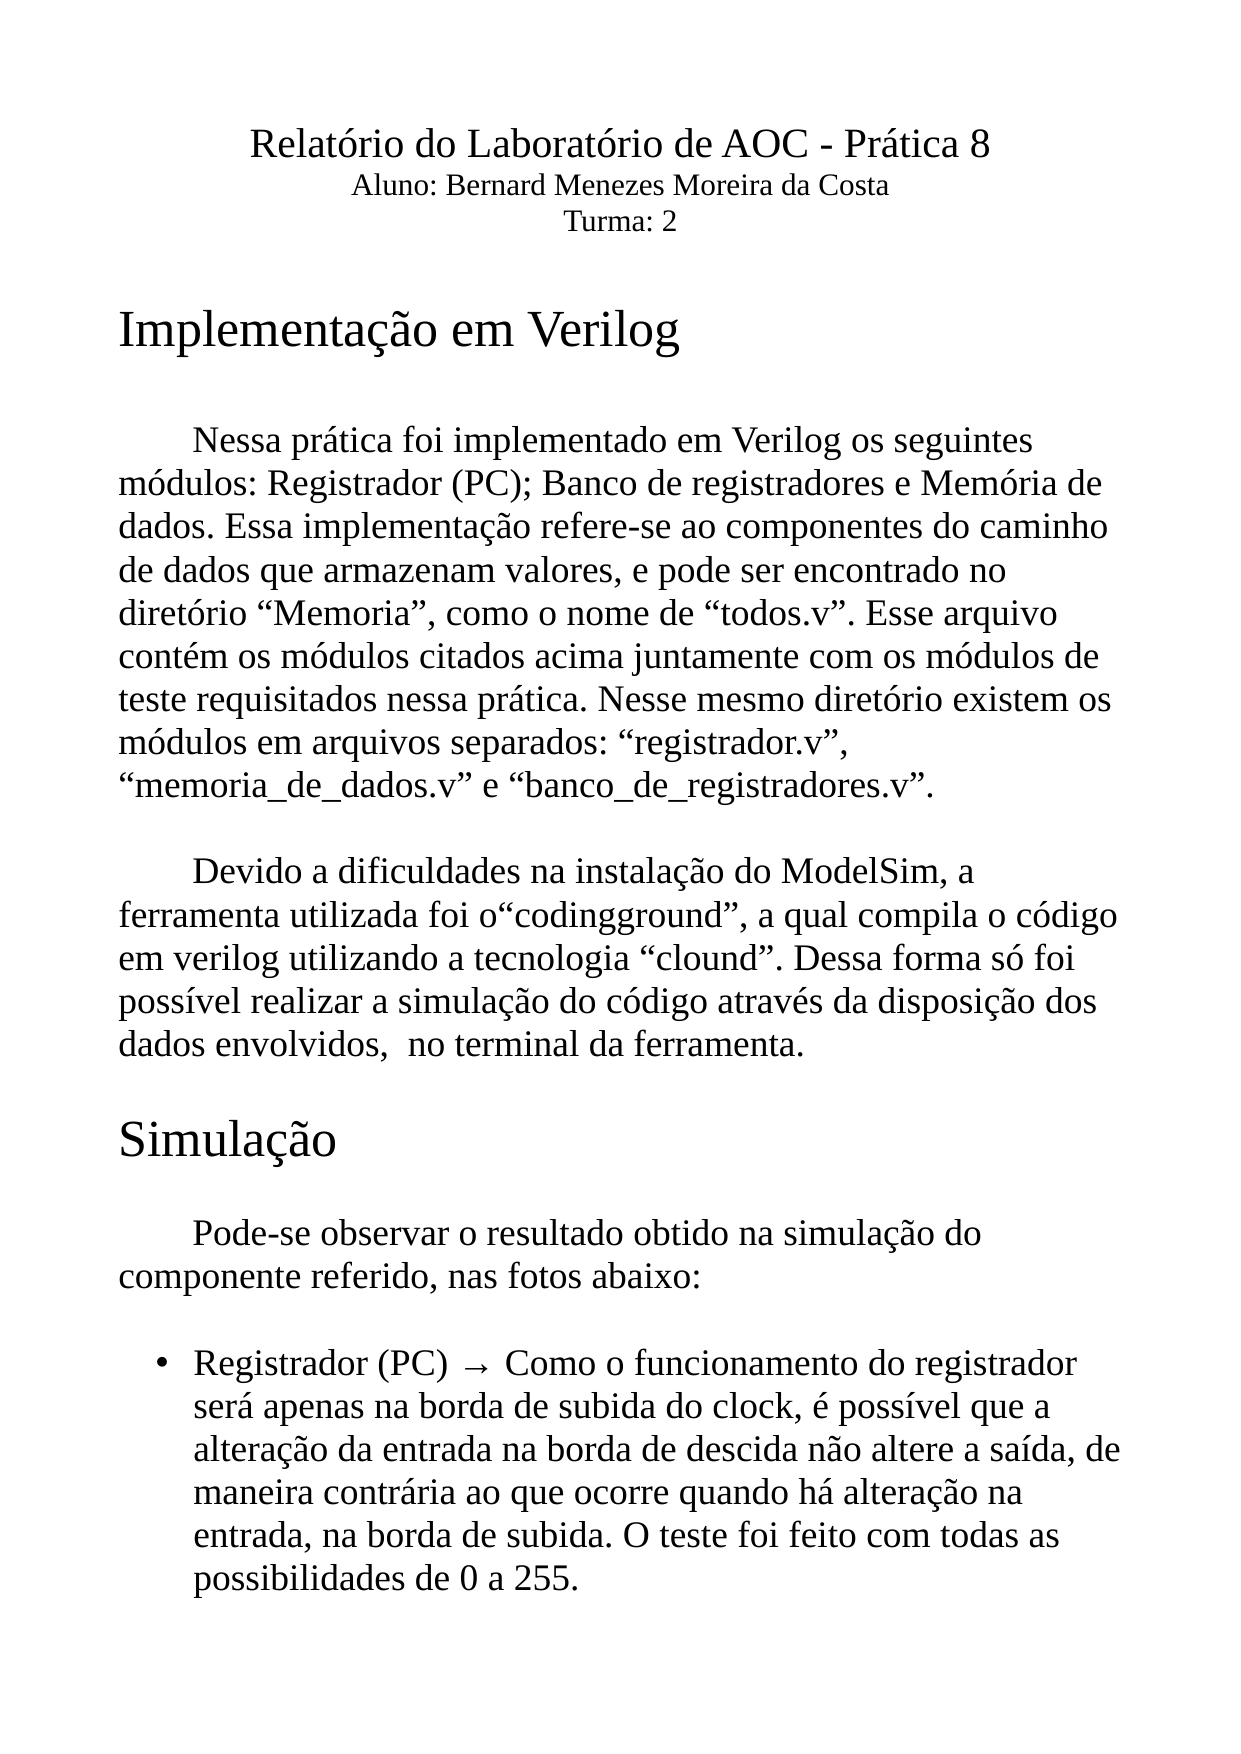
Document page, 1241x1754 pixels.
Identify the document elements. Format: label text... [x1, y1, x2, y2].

text Devido a dificuldades na instalação do ModelSim, a ferramenta utilizada foi o“codingground”, a qual compila o código em verilog utilizando a tecnologia “clound”. Dessa forma só foi possível realizar a simulação do código através da disposição dos dados envolvidos, no terminal da ferramenta. [118, 849, 1122, 1064]
text Relatório do Laboratório de AOC - Prática 8 [118, 118, 1122, 166]
text Pode-se observar o resultado obtido na simulação do componente referido, nas fotos abaixo: [118, 1211, 1122, 1297]
text Implementação em Verilog [118, 298, 1122, 358]
text Aluno: Bernard Menezes Moreira da Costa [118, 166, 1122, 202]
text Simulação [118, 1108, 1122, 1167]
text Nessa prática foi implementado em Verilog os seguintes módulos: Registrador (PC); Banco de registradores e Memória de dados. Essa implementação refere-se ao componentes do caminho de dados que armazenam valores, e pode ser encontrado no diretório “Memoria”, como o nome de “todos.v”. Esse arquivo contém os módulos citados acima juntamente com os módulos de teste requisitados nessa prática. Nesse mesmo diretório existem os módulos em arquivos separados: “registrador.v”, “memoria_de_dados.v” e “banco_de_registradores.v”. [118, 418, 1122, 806]
text Turma: 2 [118, 202, 1122, 238]
list Registrador (PC) → Como o funcionamento do registrador será apenas na borda de subida do clock, é possível que a alteração da entrada na borda de descida não altere a saída, de maneira contrária ao que ocorre quando há alteração na entrada, na borda de subida. O teste foi feito com todas as possibilidades de 0 a 255. [156, 1340, 1122, 1599]
